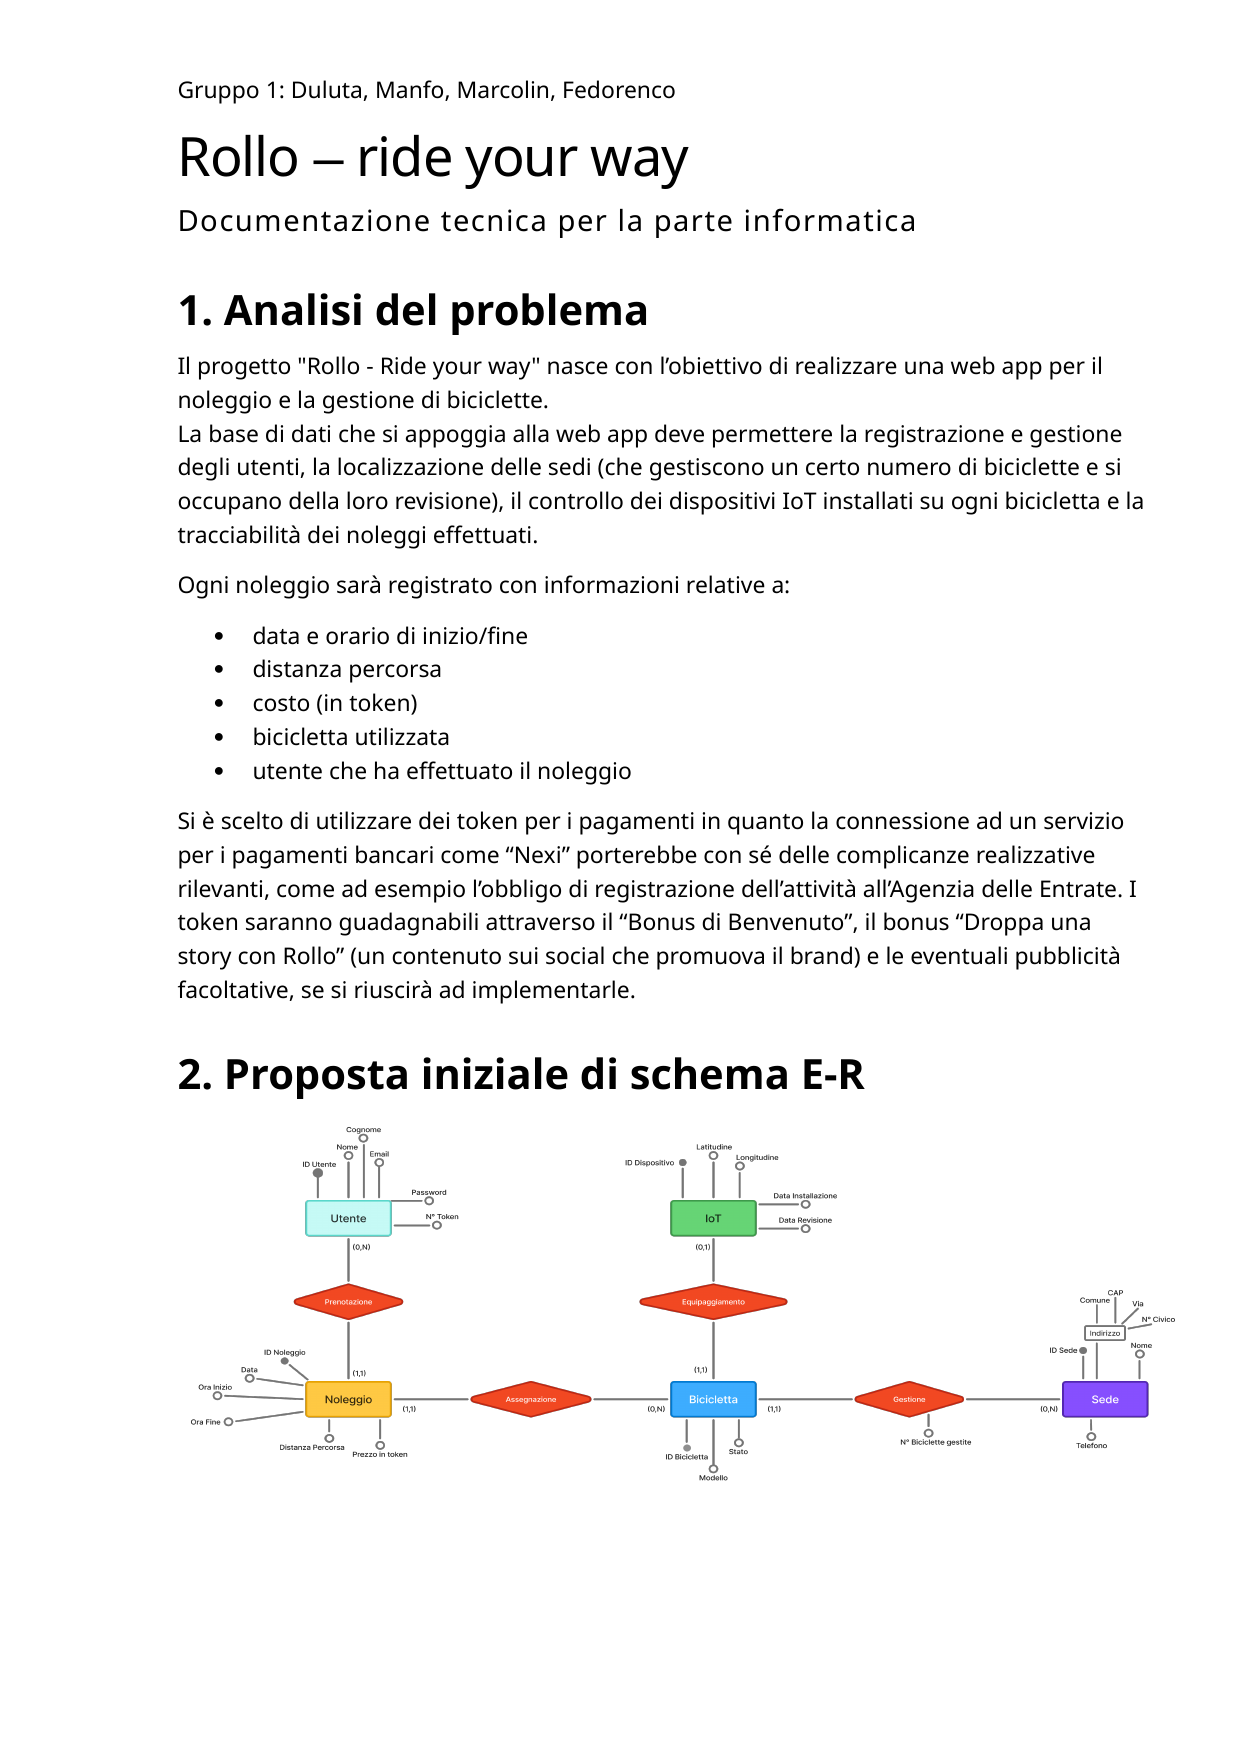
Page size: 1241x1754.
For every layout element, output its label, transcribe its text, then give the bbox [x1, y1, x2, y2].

text Si è scelto di utilizzare dei token per i pagamenti in quanto la connessione ad un servizio per i pagamenti bancari come “Nexi” porterebbe con sé delle complicanze realizzative rilevanti, come ad esempio l’obbligo di registrazione dell’attività all’Agenzia delle Entrate. I token saranno guadagnabili attraverso il “Bonus di Benvenuto”, il bonus “Droppa una story con Rollo” (un contenuto sui social che promuova il brand) e le eventuali pubblicità facoltative, se si riuscirà ad implementarle. [177, 805, 1152, 1005]
subtitle 1. Analisi del problema [177, 281, 1152, 337]
title Rollo – ride your way [177, 118, 1152, 192]
picture [177, 1114, 1189, 1493]
text Ogni noleggio sarà registrato con informazioni relative a: [177, 569, 1152, 601]
subtitle Documentazione tecnica per la parte informatica [177, 200, 1152, 240]
list data e orario di inizio/fine [215, 620, 1152, 651]
text Il progetto "Rollo - Ride your way" nasce con l’obiettivo di realizzare una web app per il noleggio e la gestione di biciclette. La base di dati che si appoggia alla web app deve permettere la registrazione e gestione degli utenti, la localizzazione delle sedi (che gestiscono un certo numero di biciclette e si occupano della loro revisione), il controllo dei dispositivi IoT installati su ogni bicicletta e la tracciabilità dei noleggi effettuati. [177, 350, 1152, 550]
list utente che ha effettuato il noleggio [215, 755, 1152, 786]
list distanza percorsa [215, 653, 1152, 685]
list bicicletta utilizzata [215, 721, 1152, 752]
list costo (in token) [215, 687, 1152, 718]
subtitle 2. Proposta iniziale di schema E-R [177, 1045, 1152, 1102]
